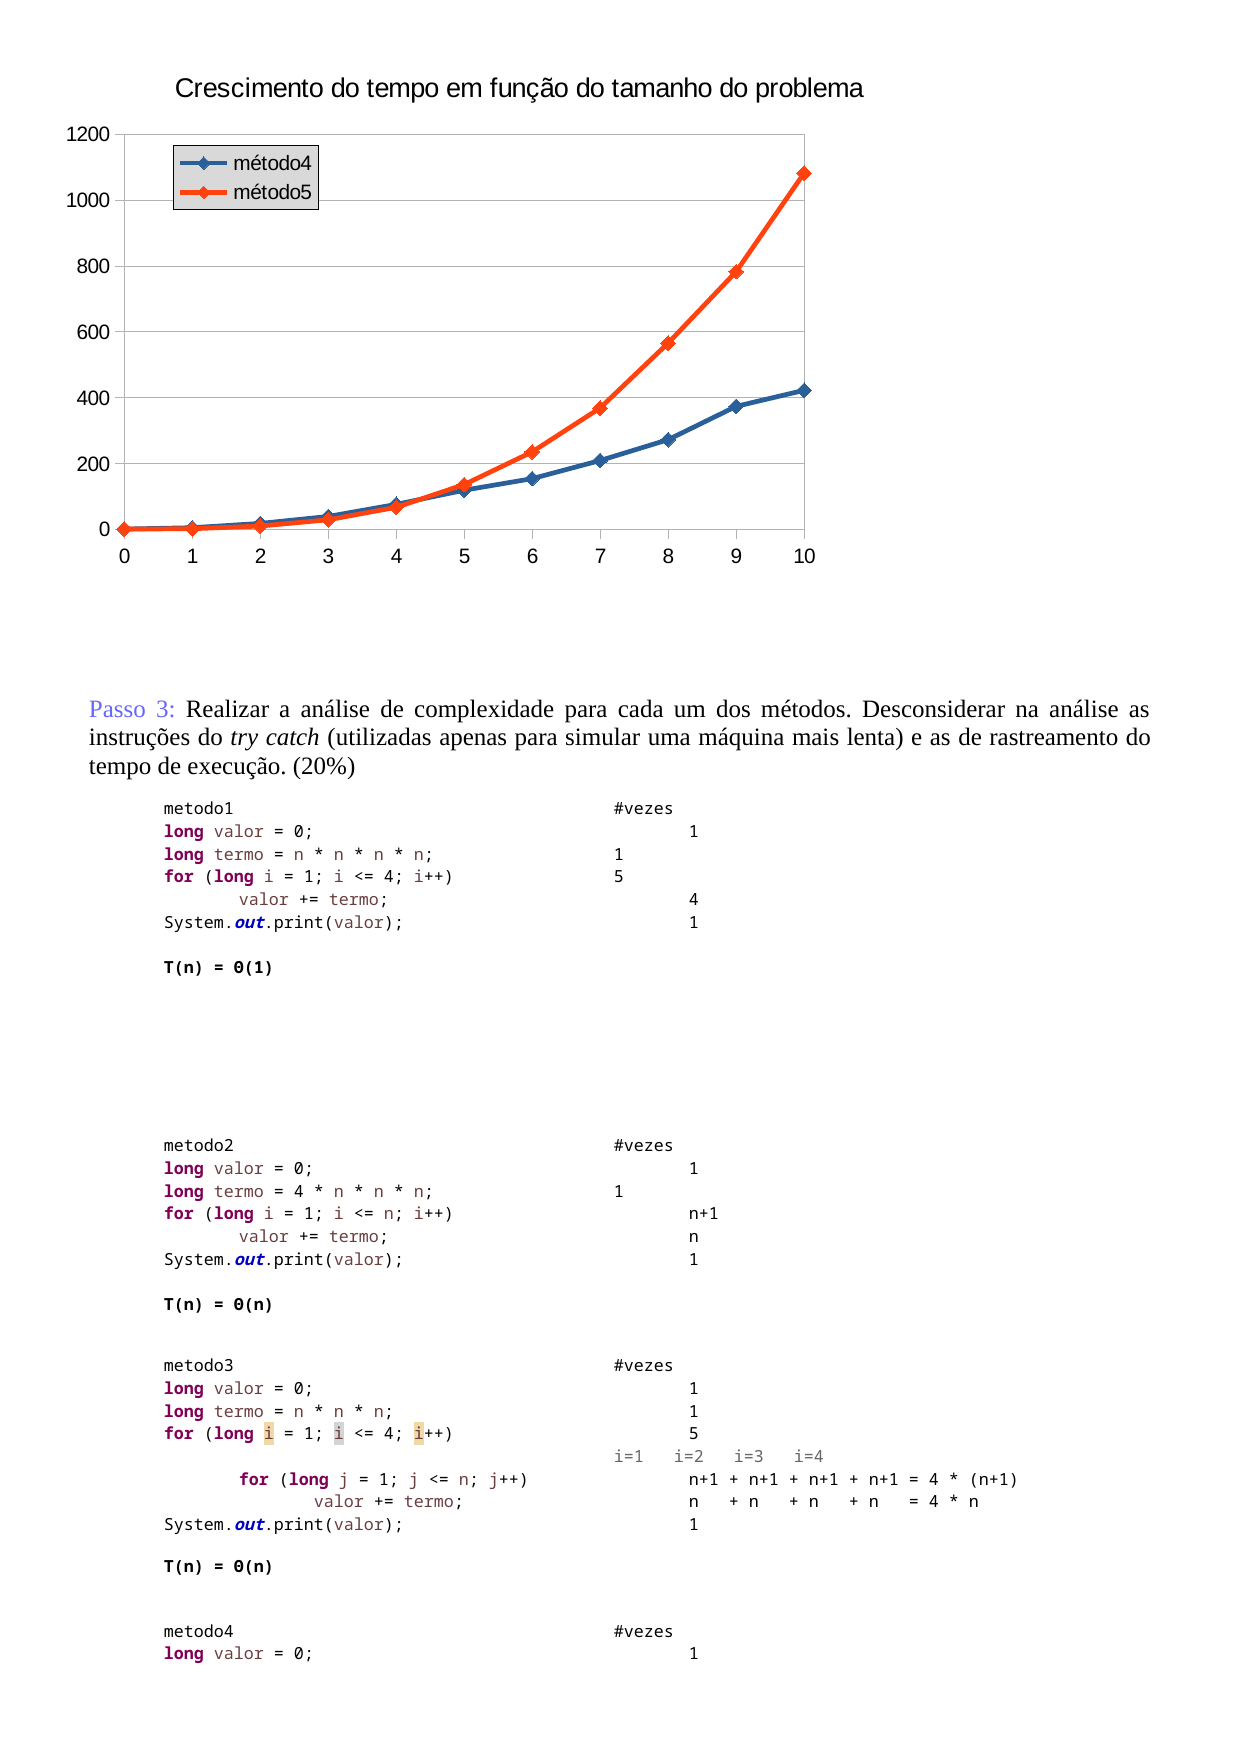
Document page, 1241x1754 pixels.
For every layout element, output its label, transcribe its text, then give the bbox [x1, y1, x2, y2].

text for (long i = 1; i <= 4; i++) 5 [89, 865, 1152, 888]
text long termo = n * n * n; 1 [89, 1399, 1152, 1422]
text long valor = 0; 1 [89, 1642, 1152, 1665]
text Passo 3: Realizar a análise de complexidade para cada um dos métodos. Desconsiderar na análise as instruções do try catch (utilizadas apenas para simular uma máquina mais lenta) e as de rastreamento do tempo de execução. (20%) [89, 694, 1152, 780]
text T(n) = Θ(n) [89, 1555, 1152, 1577]
text System.out.print(valor); 1 [89, 910, 1152, 933]
text System.out.print(valor); 1 [89, 1513, 1152, 1536]
text valor += termo; n + n + n + n = 4 * n [89, 1490, 1152, 1513]
text System.out.print(valor); 1 [89, 1247, 1152, 1270]
text long valor = 0; 1 [89, 1377, 1152, 1399]
text for (long j = 1; j <= n; j++) n+1 + n+1 + n+1 + n+1 = 4 * (n+1) [89, 1467, 1152, 1490]
text T(n) = Θ(n) [89, 1270, 1152, 1316]
text for (long i = 1; i <= 4; i++) 5 [89, 1422, 1152, 1445]
text valor += termo; n [89, 1225, 1152, 1247]
text metodo2 #vezes [89, 1134, 1152, 1157]
text for (long i = 1; i <= n; i++) n+1 [89, 1202, 1152, 1225]
text T(n) = Θ(1) [89, 956, 1152, 978]
text metodo1 #vezes [89, 797, 1152, 819]
text valor += termo; 4 [89, 888, 1152, 910]
text long valor = 0; 1 [89, 819, 1152, 842]
text long termo = 4 * n * n * n; 1 [89, 1179, 1152, 1202]
text metodo3 #vezes [89, 1354, 1152, 1377]
text long valor = 0; 1 [89, 1157, 1152, 1179]
text long termo = n * n * n * n; 1 [89, 842, 1152, 865]
text i=1 i=2 i=3 i=4 [89, 1445, 1152, 1467]
text metodo4 #vezes [89, 1619, 1152, 1642]
